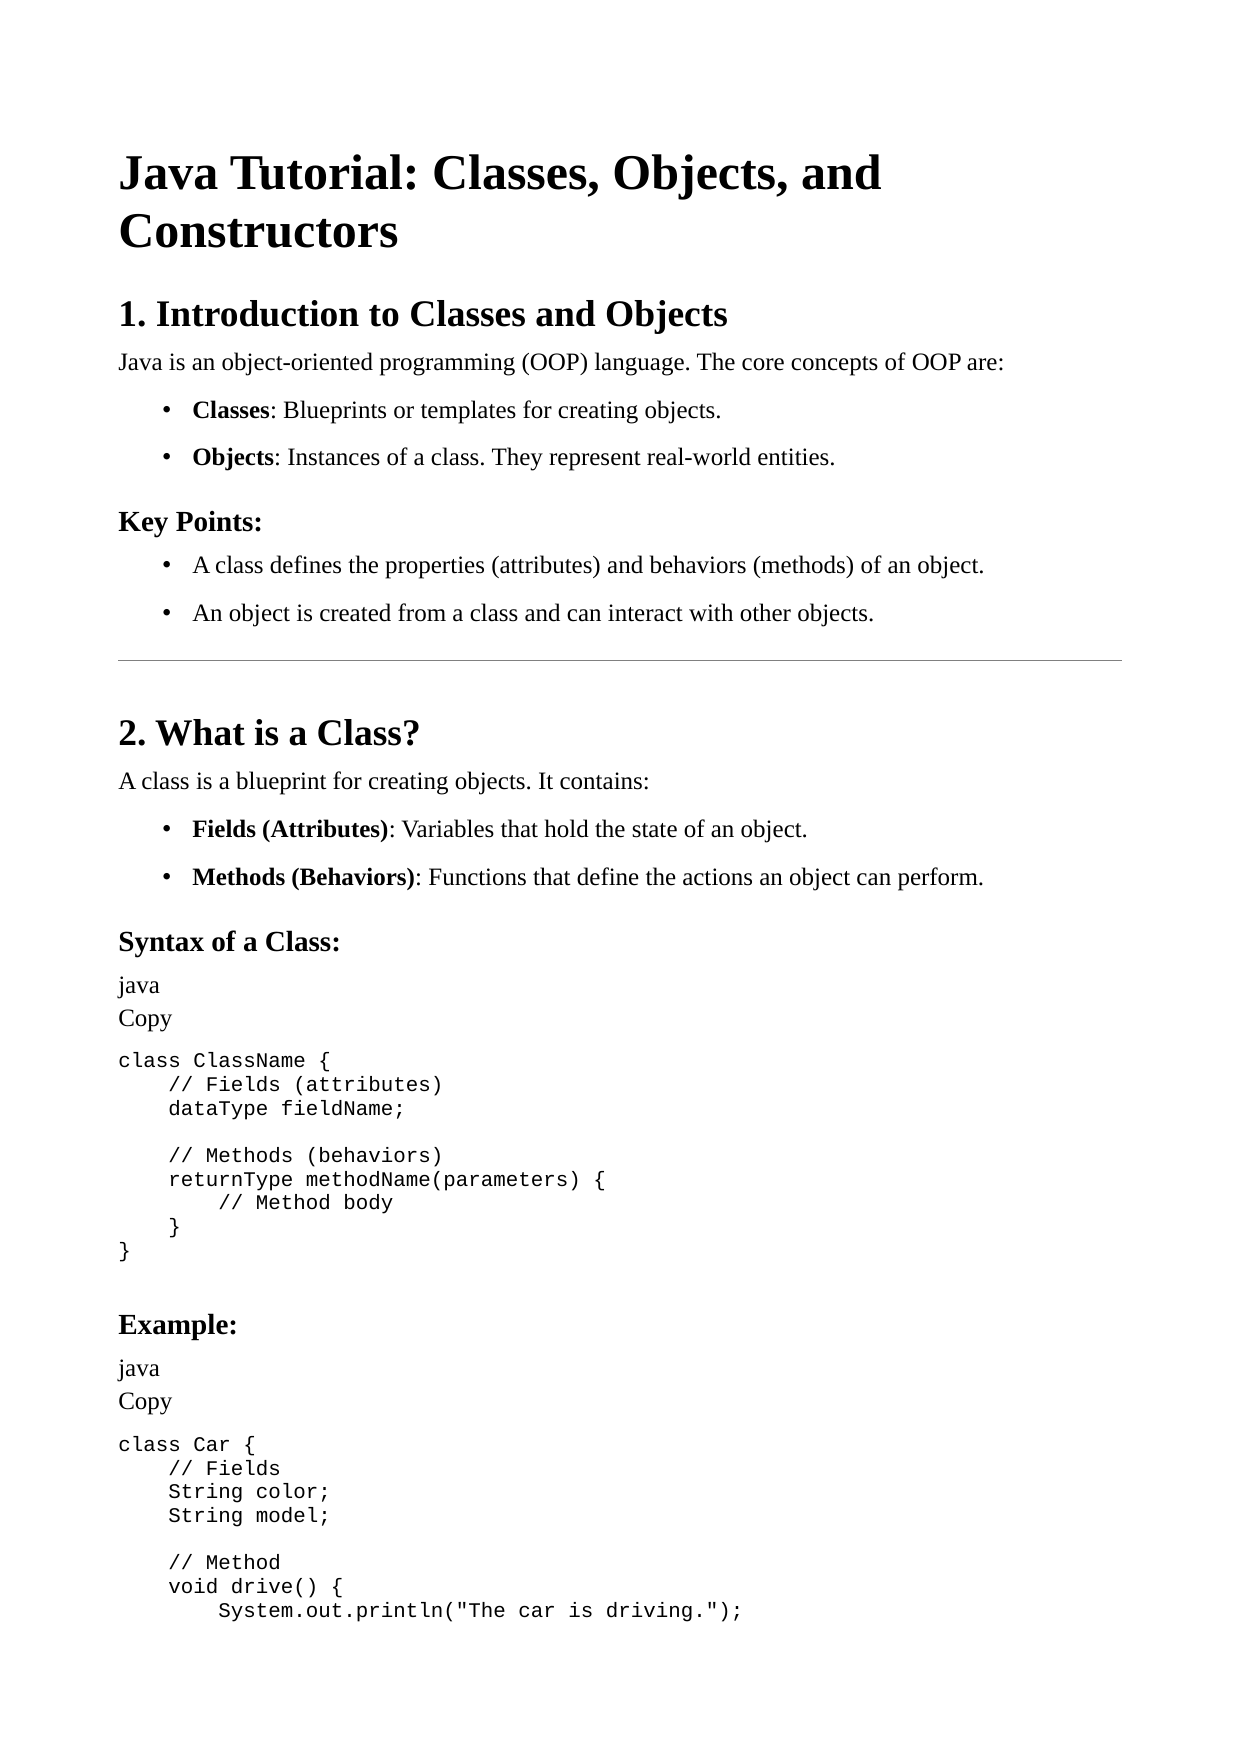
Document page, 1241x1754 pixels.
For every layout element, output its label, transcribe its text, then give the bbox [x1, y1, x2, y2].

subtitle 1. Introduction to Classes and Objects [118, 291, 1122, 334]
text java [118, 970, 1122, 999]
list Methods (Behaviors): Functions that define the actions an object can perform. [162, 862, 1122, 890]
text System.out.println("The car is driving."); [118, 1599, 1122, 1623]
text java [118, 1353, 1122, 1382]
text void drive() { [118, 1576, 1122, 1599]
text // Method [118, 1552, 1122, 1576]
text // Fields (attributes) [118, 1074, 1122, 1098]
text Copy [118, 1003, 1122, 1032]
text A class is a blueprint for creating objects. It contains: [118, 766, 1122, 795]
text Copy [118, 1386, 1122, 1415]
text class ClassName { [118, 1051, 1122, 1074]
subtitle Key Points: [118, 504, 1122, 538]
subtitle Java Tutorial: Classes, Objects, and Constructors [118, 143, 1122, 258]
text returnType methodName(parameters) { [118, 1169, 1122, 1192]
list Classes: Blueprints or templates for creating objects. [162, 395, 1122, 423]
text String model; [118, 1505, 1122, 1529]
text Java is an object-oriented programming (OOP) language. The core concepts of OOP are: [118, 347, 1122, 376]
list An object is created from a class and can interact with other objects. [162, 598, 1122, 627]
text String color; [118, 1481, 1122, 1505]
subtitle Example: [118, 1307, 1122, 1341]
list A class defines the properties (attributes) and behaviors (methods) of an object. [162, 551, 1122, 579]
text } [118, 1240, 1122, 1263]
text // Methods (behaviors) [118, 1145, 1122, 1169]
list Fields (Attributes): Variables that hold the state of an object. [162, 814, 1122, 843]
list Objects: Instances of a class. They represent real-world entities. [162, 442, 1122, 471]
subtitle Syntax of a Class: [118, 924, 1122, 957]
text // Fields [118, 1458, 1122, 1481]
text } [118, 1216, 1122, 1240]
text class Car { [118, 1434, 1122, 1458]
text // Method body [118, 1192, 1122, 1216]
subtitle 2. What is a Class? [118, 711, 1122, 754]
text dataType fieldName; [118, 1098, 1122, 1121]
